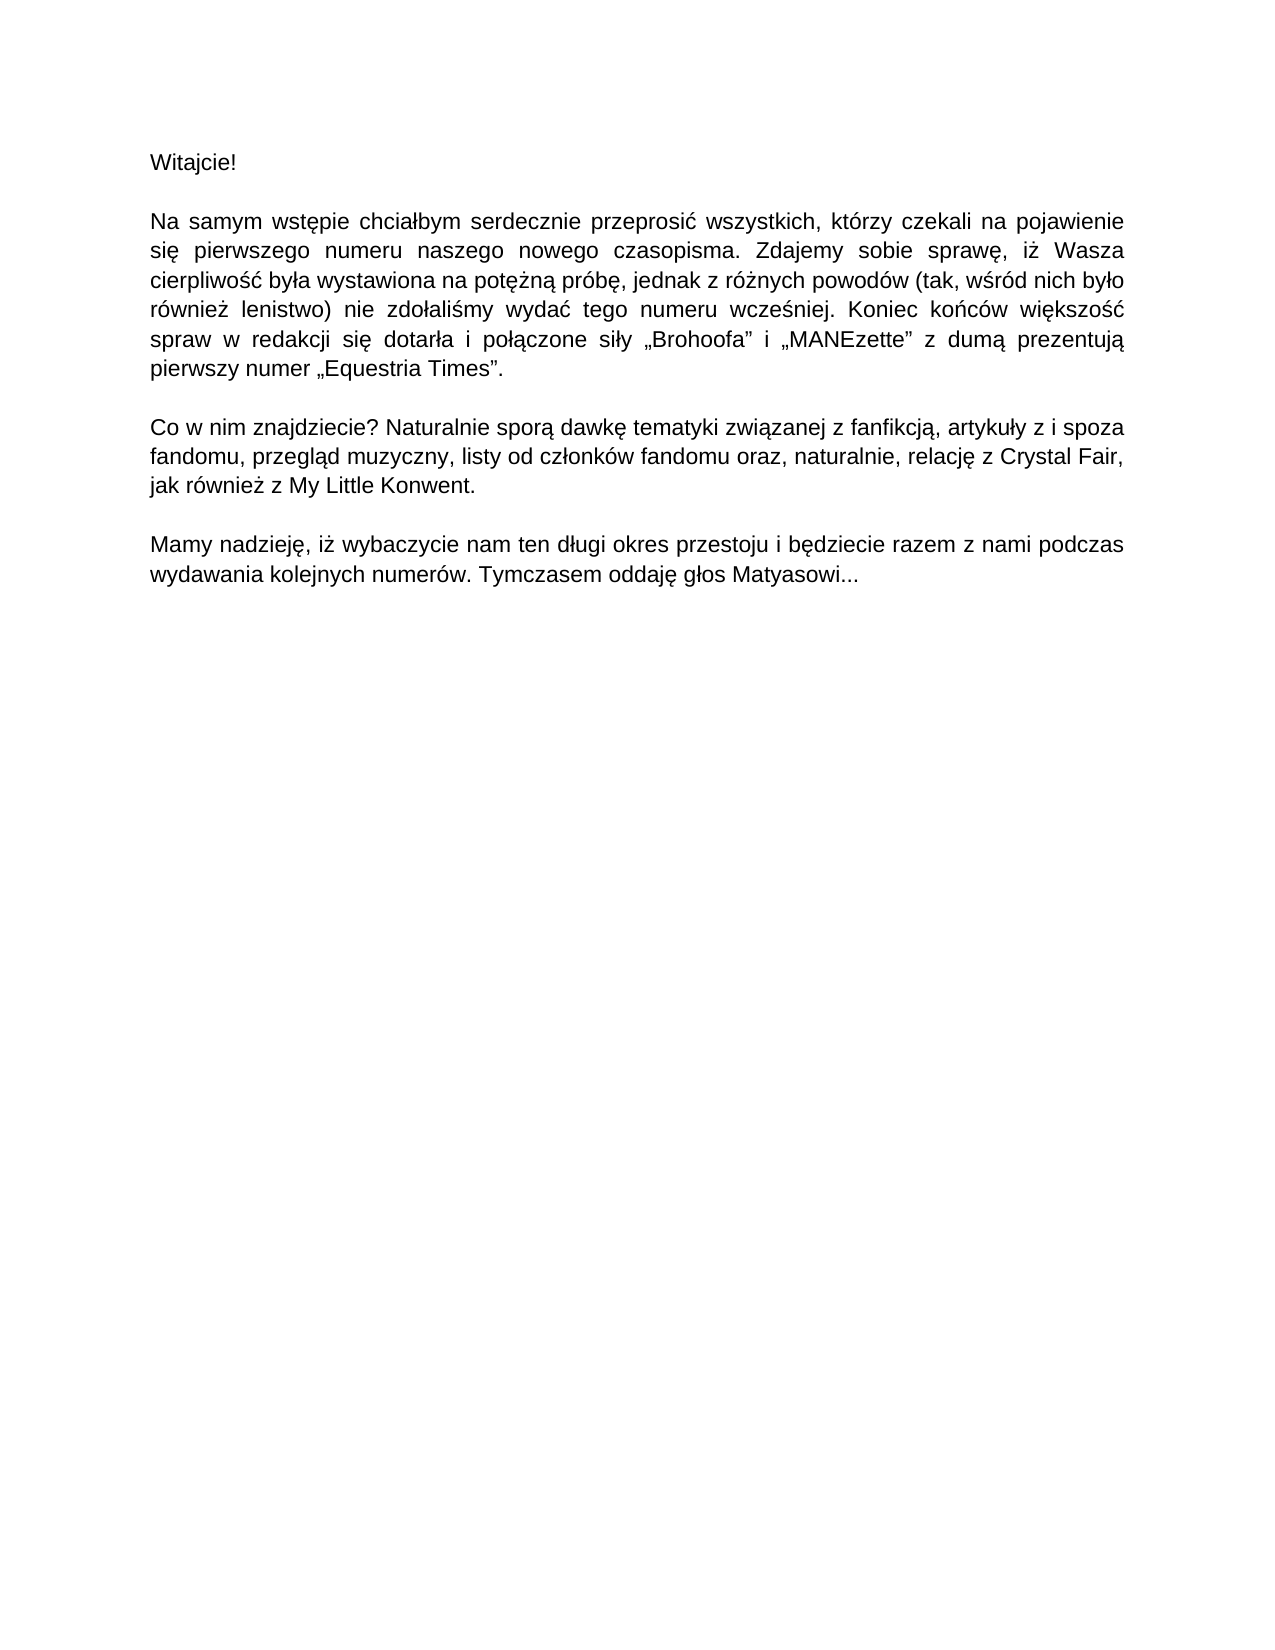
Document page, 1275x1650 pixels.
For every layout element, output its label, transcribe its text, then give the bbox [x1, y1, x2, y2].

text Witajcie! [150, 150, 1125, 176]
text Co w nim znajdziecie? Naturalnie sporą dawkę tematyki związanej z fanfikcją, artykuły z i spoza fandomu, przegląd muzyczny, listy od członków fandomu oraz, naturalnie, relację z Crystal Fair, jak również z My Little Konwent. [150, 414, 1125, 499]
text Na samym wstępie chciałbym serdecznie przeprosić wszystkich, którzy czekali na pojawienie się pierwszego numeru naszego nowego czasopisma. Zdajemy sobie sprawę, iż Wasza cierpliwość była wystawiona na potężną próbę, jednak z różnych powodów (tak, wśród nich było również lenistwo) nie zdołaliśmy wydać tego numeru wcześniej. Koniec końców większość spraw w redakcji się dotarła i połączone siły „Brohoofa” i „MANEzette” z dumą prezentują pierwszy numer „Equestria Times”. [150, 209, 1125, 381]
text Mamy nadzieję, iż wybaczycie nam ten długi okres przestoju i będziecie razem z nami podczas wydawania kolejnych numerów. Tymczasem oddaję głos Matyasowi... [150, 532, 1125, 587]
